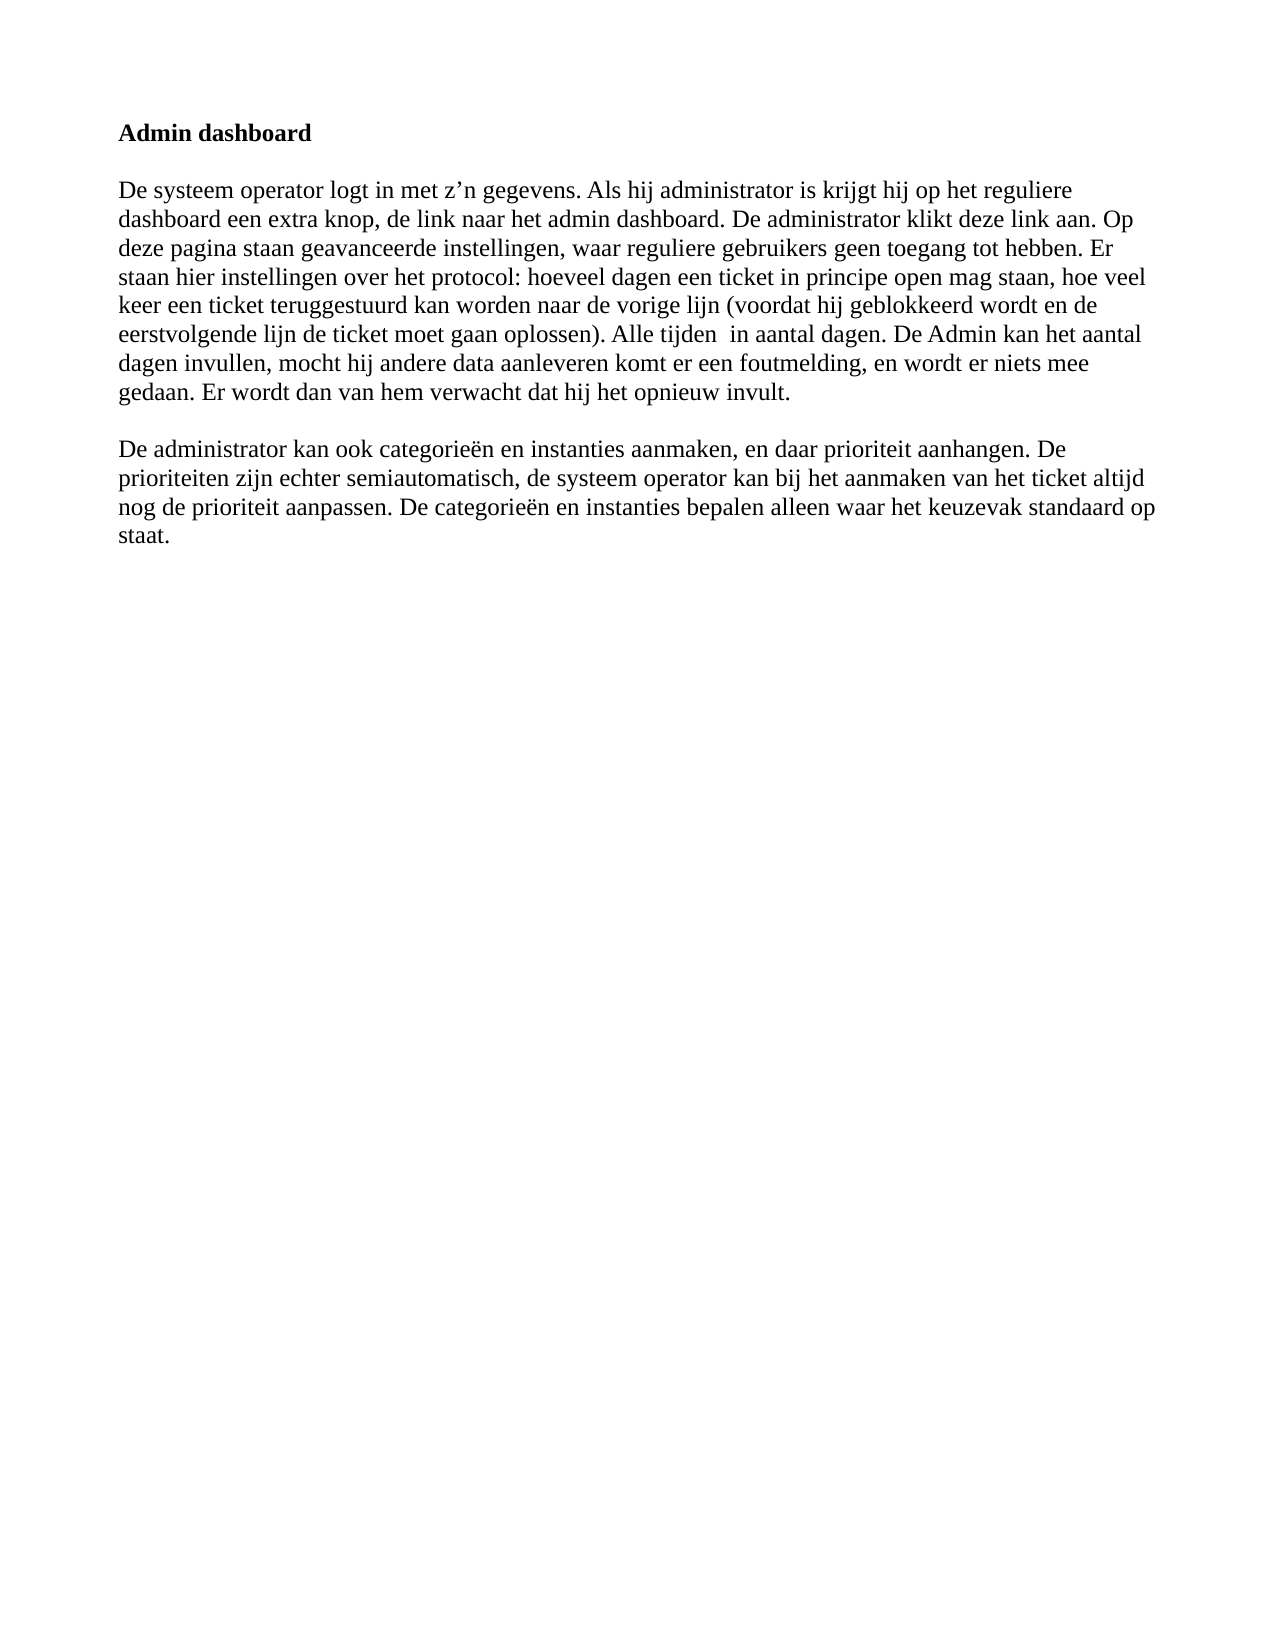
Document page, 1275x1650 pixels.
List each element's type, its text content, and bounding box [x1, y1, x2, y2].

text De administrator kan ook categorieën en instanties aanmaken, en daar prioriteit aanhangen. De prioriteiten zijn echter semiautomatisch, de systeem operator kan bij het aanmaken van het ticket altijd nog de prioriteit aanpassen. De categorieën en instanties bepalen alleen waar het keuzevak standaard op staat. [118, 434, 1157, 549]
text Admin dashboard [118, 118, 1157, 147]
text De systeem operator logt in met z’n gegevens. Als hij administrator is krijgt hij op het reguliere dashboard een extra knop, de link naar het admin dashboard. De administrator klikt deze link aan. Op deze pagina staan geavanceerde instellingen, waar reguliere gebruikers geen toegang tot hebben. Er staan hier instellingen over het protocol: hoeveel dagen een ticket in principe open mag staan, hoe veel keer een ticket teruggestuurd kan worden naar de vorige lijn (voordat hij geblokkeerd wordt en de eerstvolgende lijn de ticket moet gaan oplossen). Alle tijden in aantal dagen. De Admin kan het aantal dagen invullen, mocht hij andere data aanleveren komt er een foutmelding, en wordt er niets mee gedaan. Er wordt dan van hem verwacht dat hij het opnieuw invult. [118, 176, 1157, 406]
